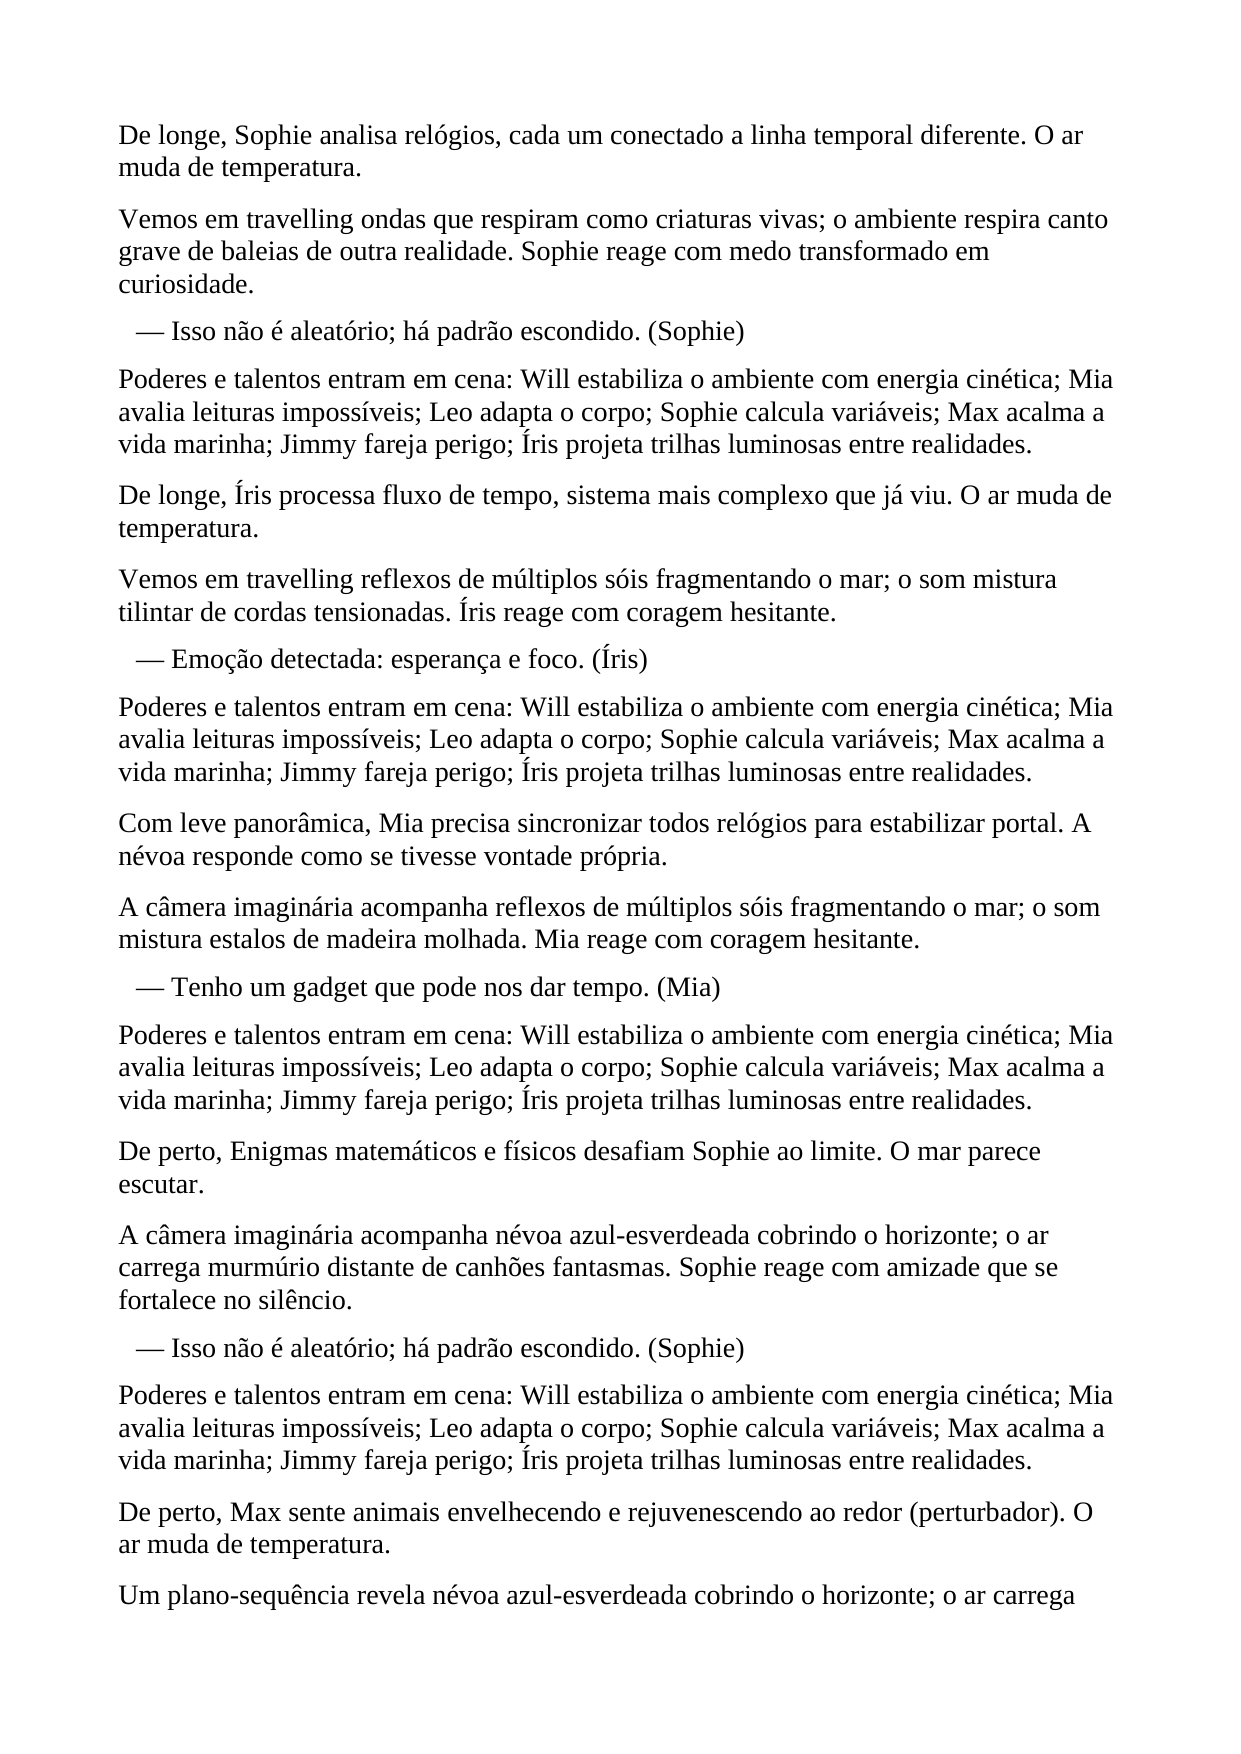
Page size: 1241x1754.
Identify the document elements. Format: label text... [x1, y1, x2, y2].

text — Isso não é aleatório; há padrão escondido. (Sophie) [118, 1331, 1122, 1363]
text Poderes e talentos entram em cena: Will estabiliza o ambiente com energia cinética; Mia avalia leituras impossíveis; Leo adapta o corpo; Sophie calcula variáveis; Max acalma a vida marinha; Jimmy fareja perigo; Íris projeta trilhas luminosas entre realidades. [118, 1018, 1122, 1115]
text Poderes e talentos entram em cena: Will estabiliza o ambiente com energia cinética; Mia avalia leituras impossíveis; Leo adapta o corpo; Sophie calcula variáveis; Max acalma a vida marinha; Jimmy fareja perigo; Íris projeta trilhas luminosas entre realidades. [118, 1378, 1122, 1476]
text A câmera imaginária acompanha reflexos de múltiplos sóis fragmentando o mar; o som mistura estalos de madeira molhada. Mia reage com coragem hesitante. [118, 890, 1122, 955]
text — Emoção detectada: esperança e foco. (Íris) [118, 642, 1122, 675]
text De longe, Íris processa fluxo de tempo, sistema mais complexo que já viu. O ar muda de temperatura. [118, 478, 1122, 543]
text Poderes e talentos entram em cena: Will estabiliza o ambiente com energia cinética; Mia avalia leituras impossíveis; Leo adapta o corpo; Sophie calcula variáveis; Max acalma a vida marinha; Jimmy fareja perigo; Íris projeta trilhas luminosas entre realidades. [118, 690, 1122, 787]
text A câmera imaginária acompanha névoa azul-esverdeada cobrindo o horizonte; o ar carrega murmúrio distante de canhões fantasmas. Sophie reage com amizade que se fortalece no silêncio. [118, 1218, 1122, 1315]
text Um plano-sequência revela névoa azul-esverdeada cobrindo o horizonte; o ar carrega [118, 1578, 1122, 1611]
text Poderes e talentos entram em cena: Will estabiliza o ambiente com energia cinética; Mia avalia leituras impossíveis; Leo adapta o corpo; Sophie calcula variáveis; Max acalma a vida marinha; Jimmy fareja perigo; Íris projeta trilhas luminosas entre realidades. [118, 362, 1122, 459]
text De perto, Enigmas matemáticos e físicos desafiam Sophie ao limite. O mar parece escutar. [118, 1134, 1122, 1199]
text Vemos em travelling ondas que respiram como criaturas vivas; o ambiente respira canto grave de baleias de outra realidade. Sophie reage com medo transformado em curiosidade. [118, 202, 1122, 299]
text — Tenho um gadget que pode nos dar tempo. (Mia) [118, 970, 1122, 1003]
text De longe, Sophie analisa relógios, cada um conectado a linha temporal diferente. O ar muda de temperatura. [118, 118, 1122, 183]
text Com leve panorâmica, Mia precisa sincronizar todos relógios para estabilizar portal. A névoa responde como se tivesse vontade própria. [118, 806, 1122, 871]
text Vemos em travelling reflexos de múltiplos sóis fragmentando o mar; o som mistura tilintar de cordas tensionadas. Íris reage com coragem hesitante. [118, 562, 1122, 627]
text De perto, Max sente animais envelhecendo e rejuvenescendo ao redor (perturbador). O ar muda de temperatura. [118, 1494, 1122, 1559]
text — Isso não é aleatório; há padrão escondido. (Sophie) [118, 314, 1122, 347]
